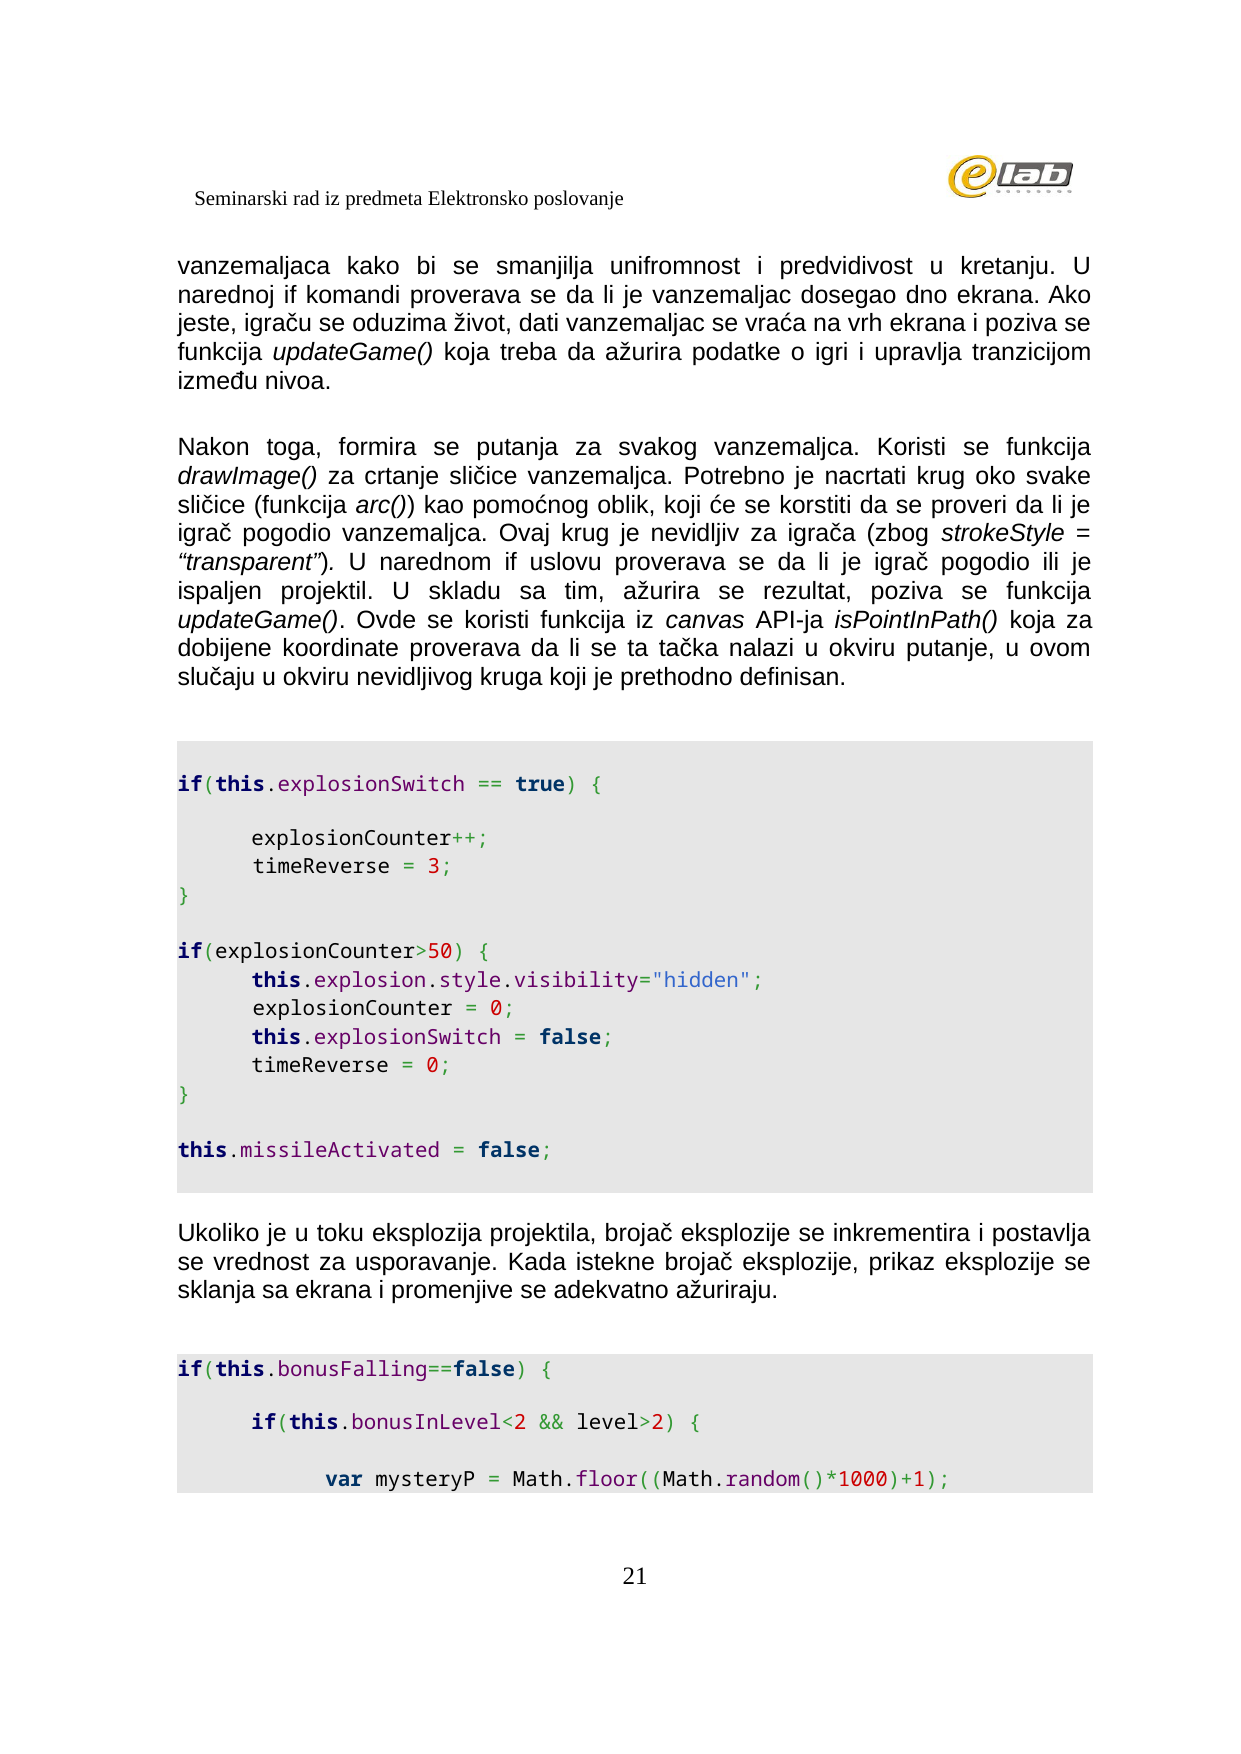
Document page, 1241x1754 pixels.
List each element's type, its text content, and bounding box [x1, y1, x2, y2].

text explosionCounter = 0; [177, 993, 1093, 1022]
text } [177, 880, 1093, 908]
text vanzemaljaca kako bi se smanjilja unifromnost i predvidivost u kretanju. U narednoj if komandi proverava se da li je vanzemaljac dosegao dno ekrana. Ako jeste, igraču se oduzima život, dati vanzemaljac se vraća na vrh ekrana i poziva se funkcija updateGame() koja treba da ažurira podatke o igri i upravlja tranzicijom između nivoa. [177, 251, 1093, 395]
text Nakon toga, formira se putanja za svakog vanzemaljca. Koristi se funkcija drawImage() za crtanje sličice vanzemaljca. Potrebno je nacrtati krug oko svake sličice (funkcija arc()) kao pomoćnog oblik, koji će se korstiti da se proveri da li je igrač pogodio vanzemaljca. Ovaj krug je nevidljiv za igrača (zbog strokeStyle = “transparent”). U narednom if uslovu proverava se da li je igrač pogodio ili je ispaljen projektil. U skladu sa tim, ažurira se rezultat, poziva se funkcija updateGame(). Ovde se koristi funkcija iz canvas API-ja isPointInPath() koja za dobijene koordinate proverava da li se ta tačka nalazi u okviru putanje, u ovom slučaju u okviru nevidljivog kruga koji je prethodno definisan. [177, 432, 1093, 691]
text if(explosionCounter>50) { [177, 937, 1093, 965]
text timeReverse = 0; [177, 1050, 1093, 1079]
text this.explosionSwitch = false; [177, 1022, 1093, 1050]
text this.missileActivated = false; [177, 1136, 1093, 1164]
text Ukoliko je u toku eksplozija projektila, brojač eksplozije se inkrementira i postavlja se vrednost za usporavanje. Kada istekne brojač eksplozije, prikaz eksplozije se sklanja sa ekrana i promenjive se adekvatno ažuriraju. [177, 1218, 1093, 1304]
picture [946, 155, 1074, 198]
text explosionCounter++; [177, 823, 1093, 851]
text this.explosion.style.visibility="hidden"; [177, 965, 1093, 993]
text if(this.explosionSwitch == true) { [177, 741, 1093, 798]
text if(this.bonusInLevel<2 && level>2) { [177, 1407, 1093, 1436]
text } [177, 1079, 1093, 1107]
text timeReverse = 3; [177, 851, 1093, 880]
text if(this.bonusFalling==false) { [177, 1354, 1093, 1382]
text var mysteryP = Math.floor((Math.random()*1000)+1); [177, 1464, 1093, 1493]
